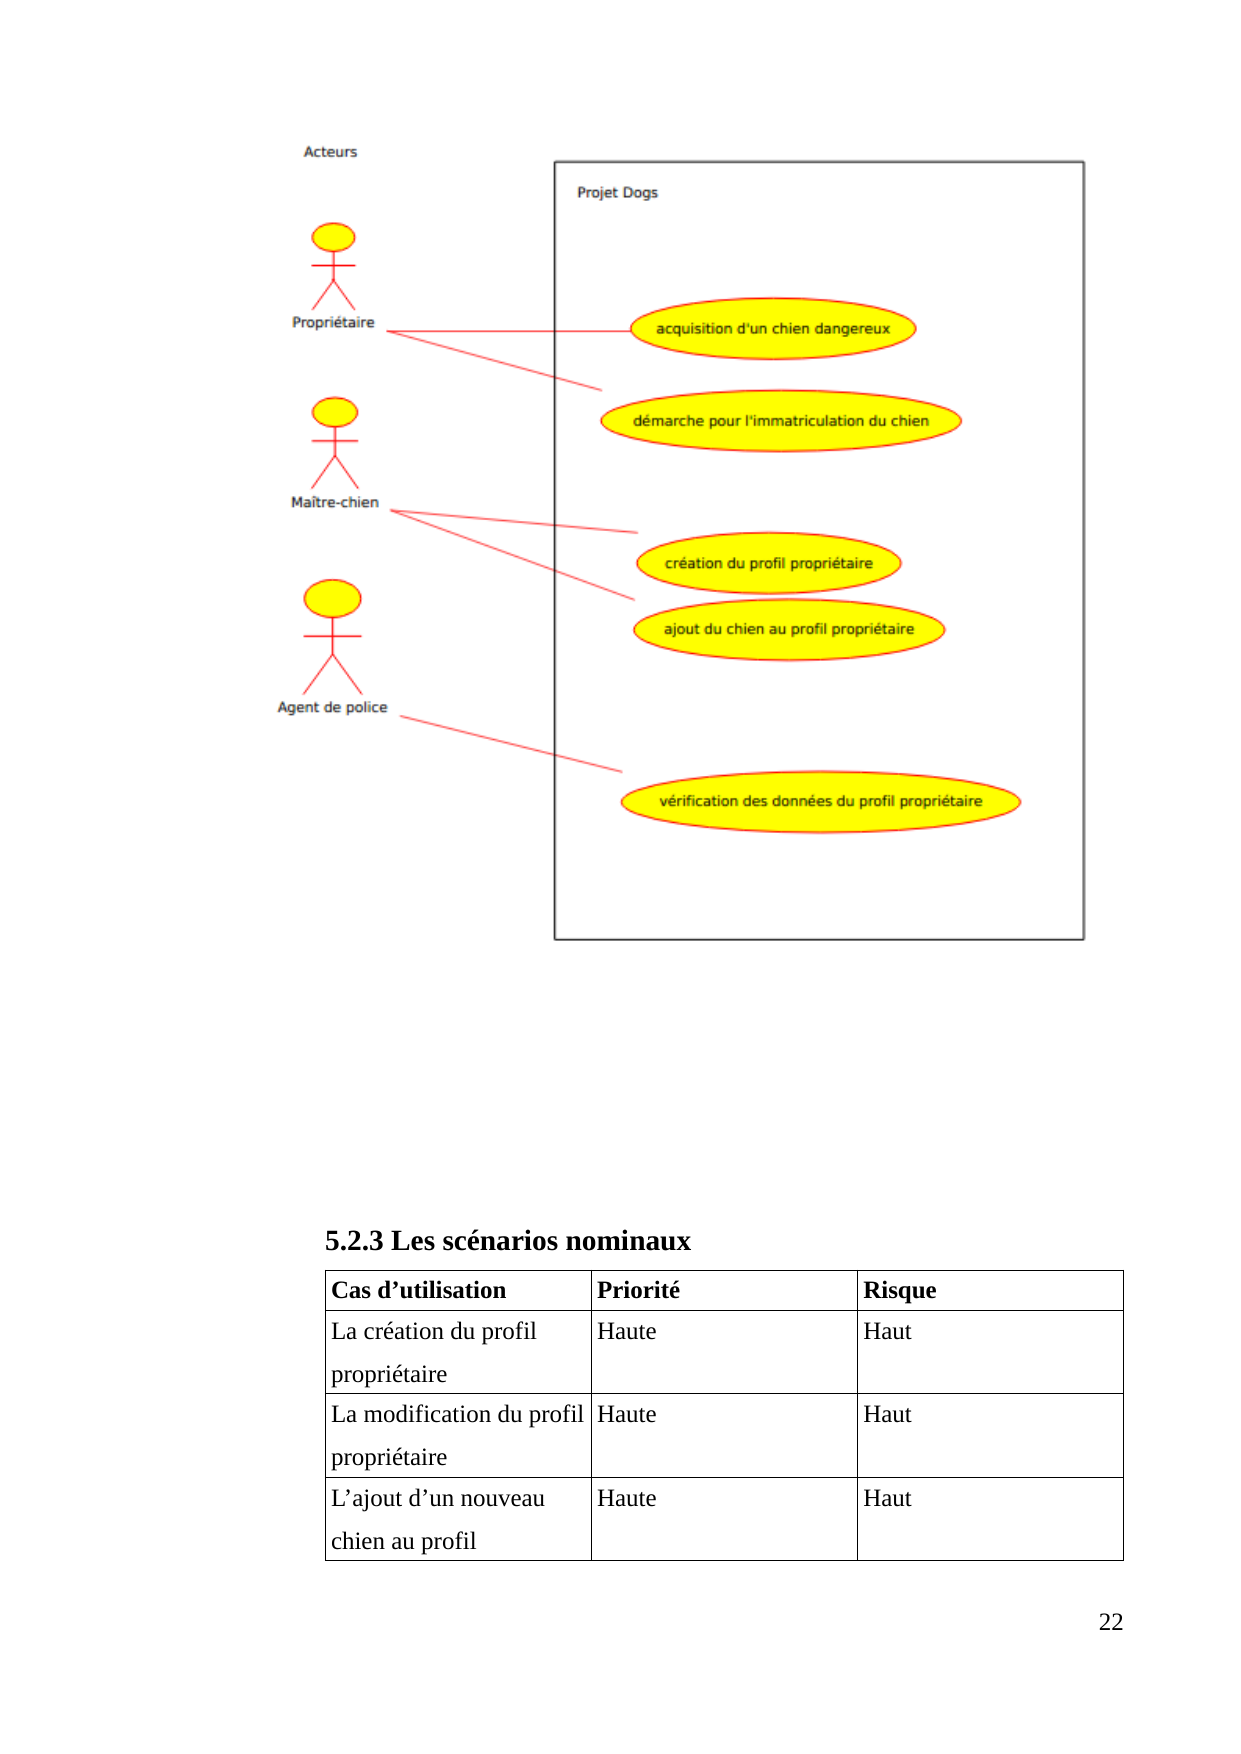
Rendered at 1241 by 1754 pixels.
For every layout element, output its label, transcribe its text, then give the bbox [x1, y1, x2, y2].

table_cell L’ajout d’un nouveau chien au profil [326, 1478, 591, 1560]
table_header Cas d’utilisation [326, 1271, 591, 1310]
table_header Priorité [592, 1271, 857, 1310]
table_cell Haute [592, 1394, 857, 1477]
table_cell Haut [858, 1478, 1123, 1560]
table_cell Haute [592, 1311, 857, 1393]
table_cell Haute [592, 1478, 857, 1560]
table_header Risque [858, 1271, 1123, 1310]
subtitle 5.2.3 Les scénarios nominaux [325, 1223, 1123, 1257]
table_cell La modification du profil propriétaire [326, 1394, 591, 1477]
table_cell Haut [858, 1311, 1123, 1393]
table_cell La création du profil propriétaire [326, 1311, 591, 1393]
table_cell Haut [858, 1394, 1123, 1477]
picture [224, 118, 1225, 969]
